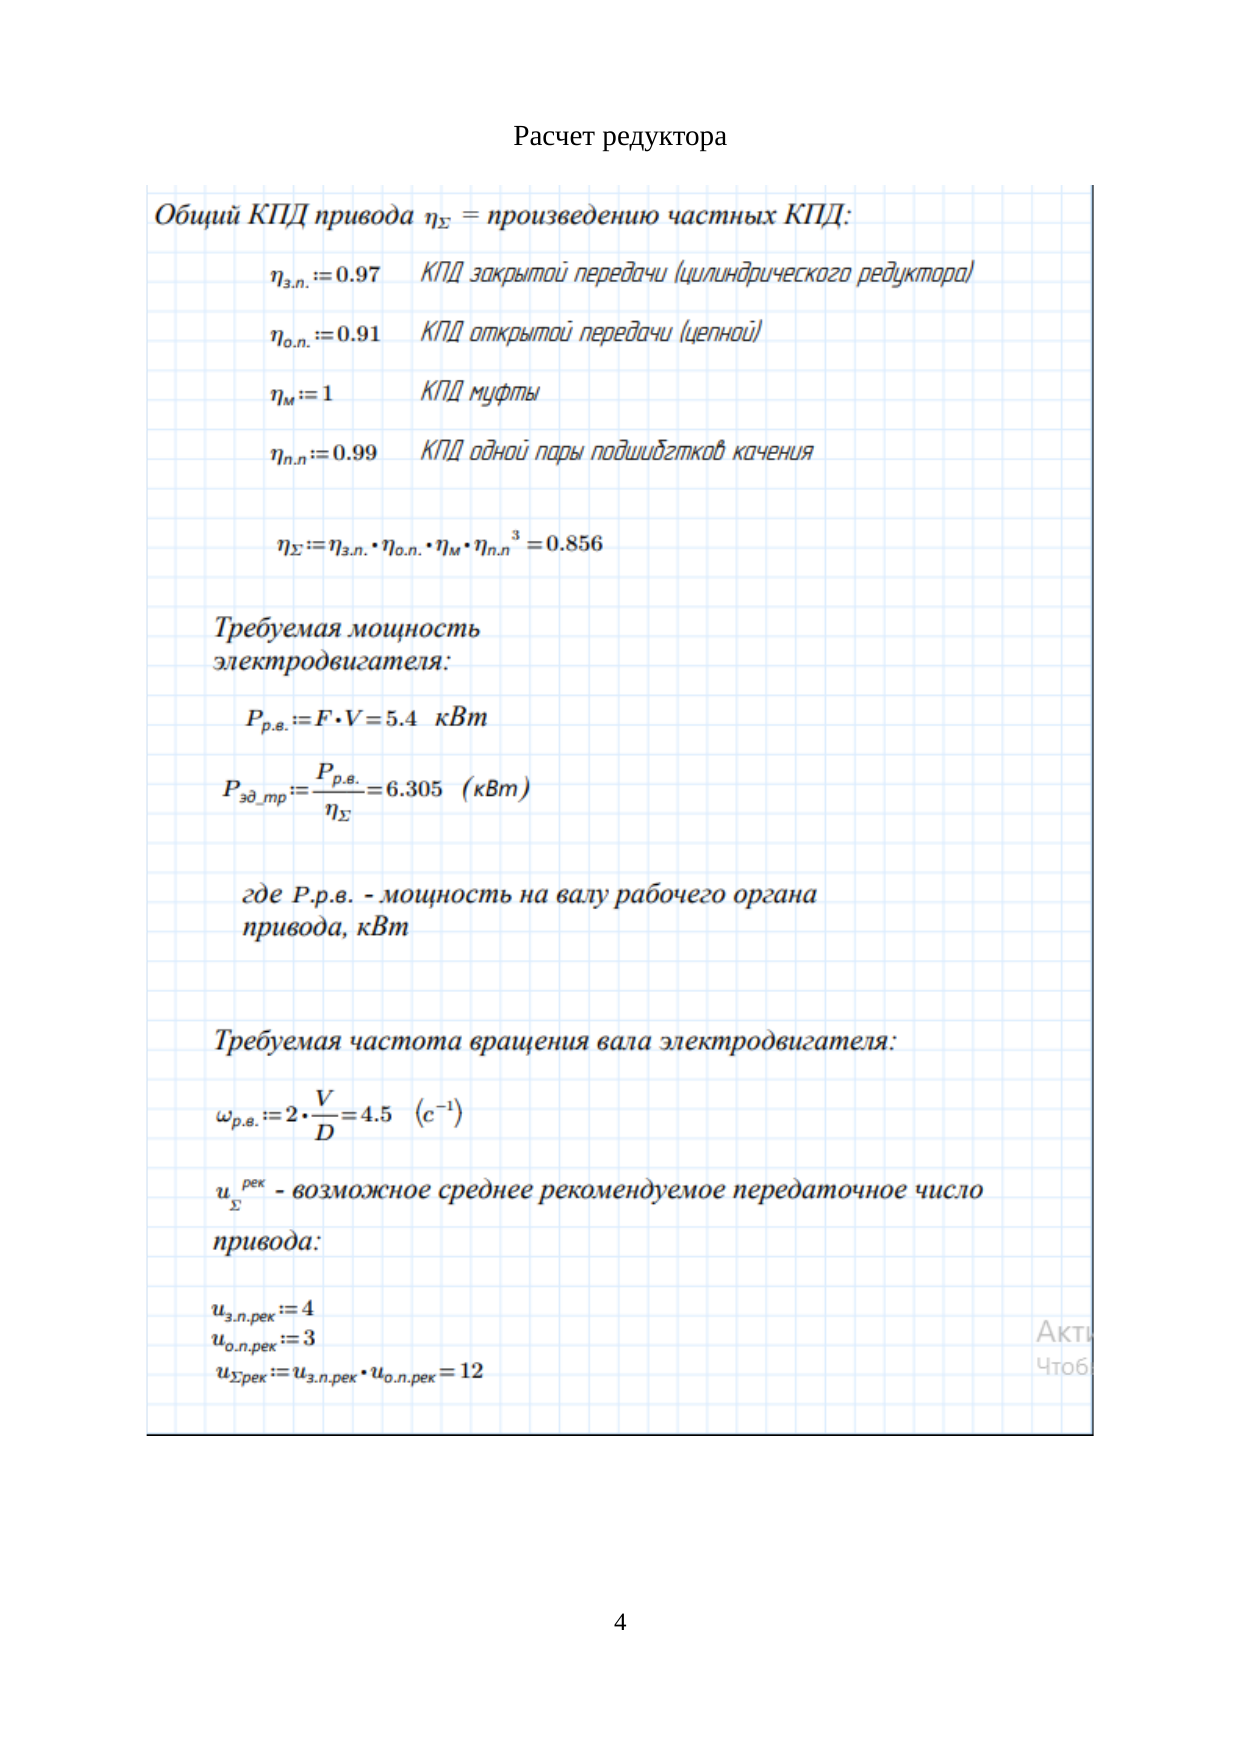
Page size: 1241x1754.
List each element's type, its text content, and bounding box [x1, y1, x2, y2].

picture [146, 185, 1094, 1436]
text Расчет редуктора [118, 118, 1122, 152]
